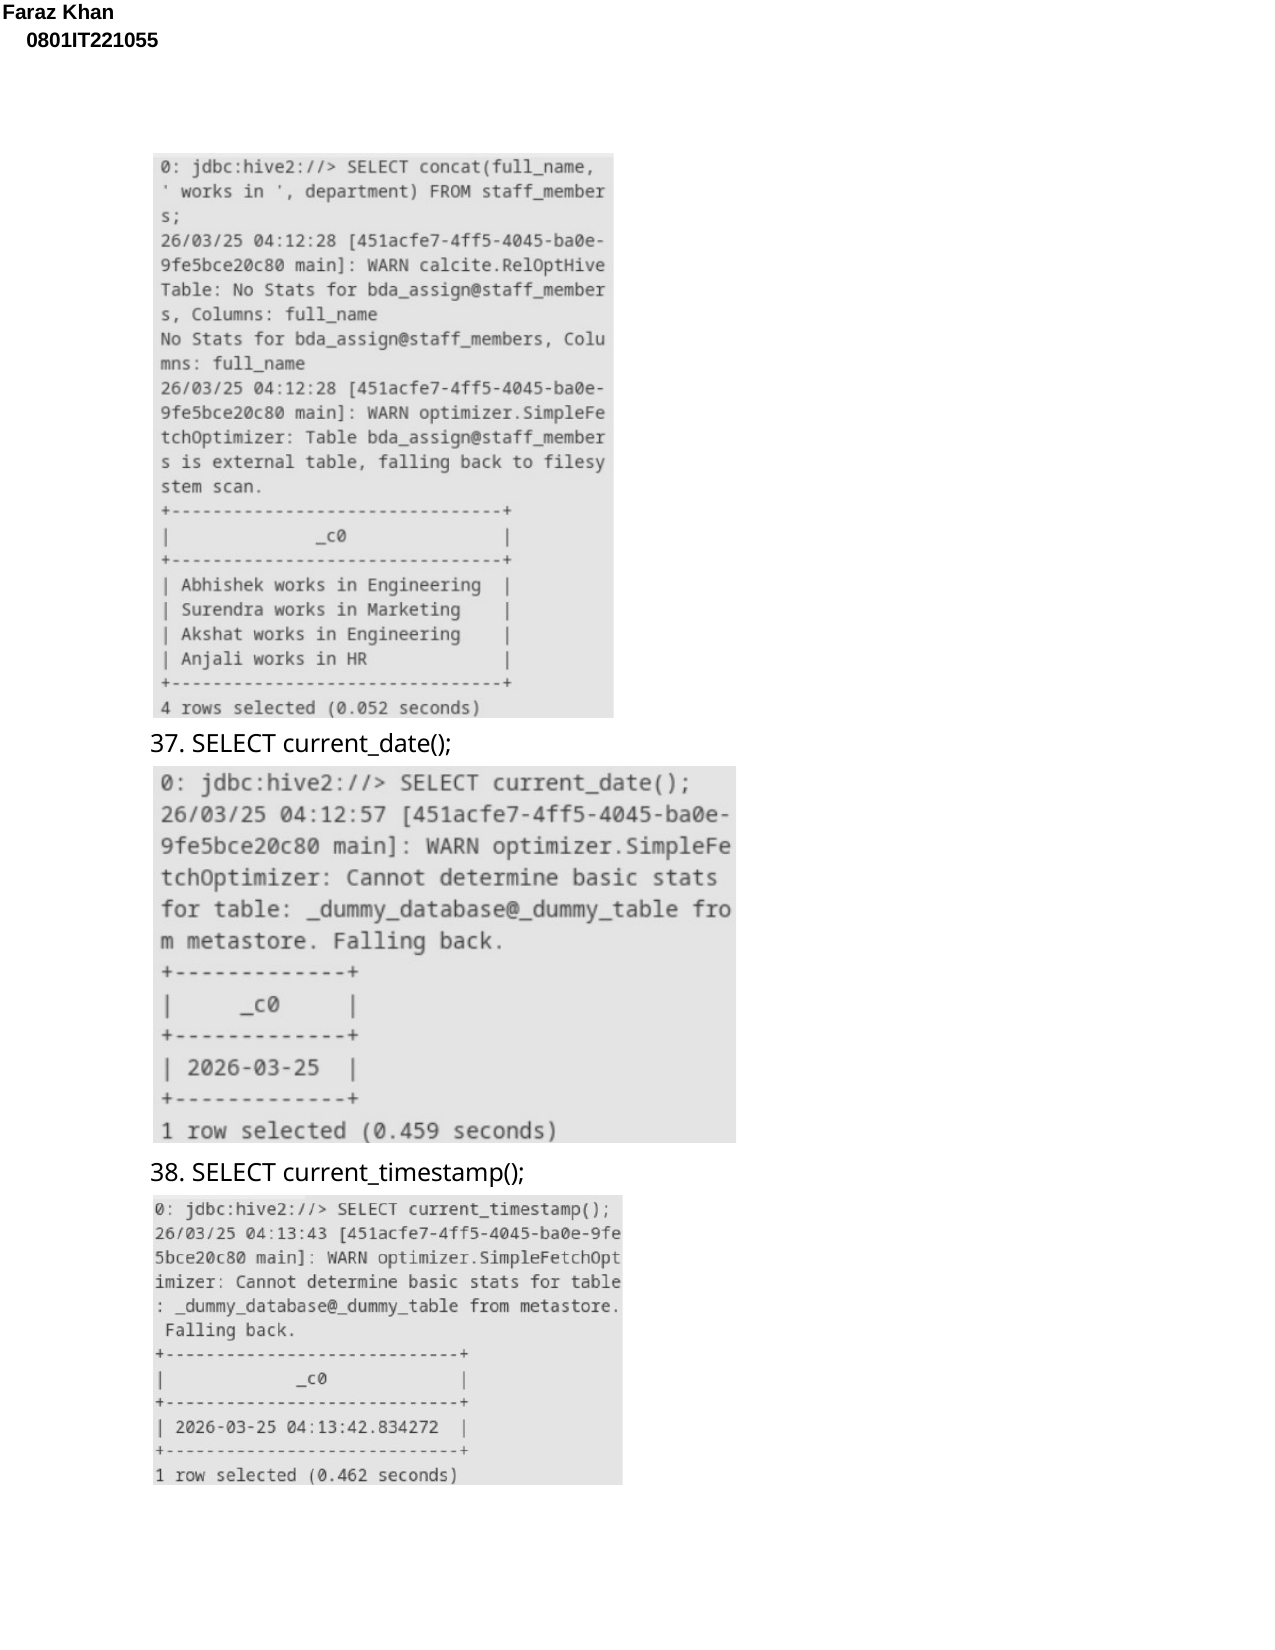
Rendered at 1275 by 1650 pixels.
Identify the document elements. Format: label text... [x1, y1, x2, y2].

picture [153, 1195, 623, 1485]
picture [153, 153, 614, 718]
list SELECT current_date(); [150, 725, 1162, 759]
list SELECT current_timestamp(); [150, 777, 1162, 1188]
picture [153, 766, 737, 777]
